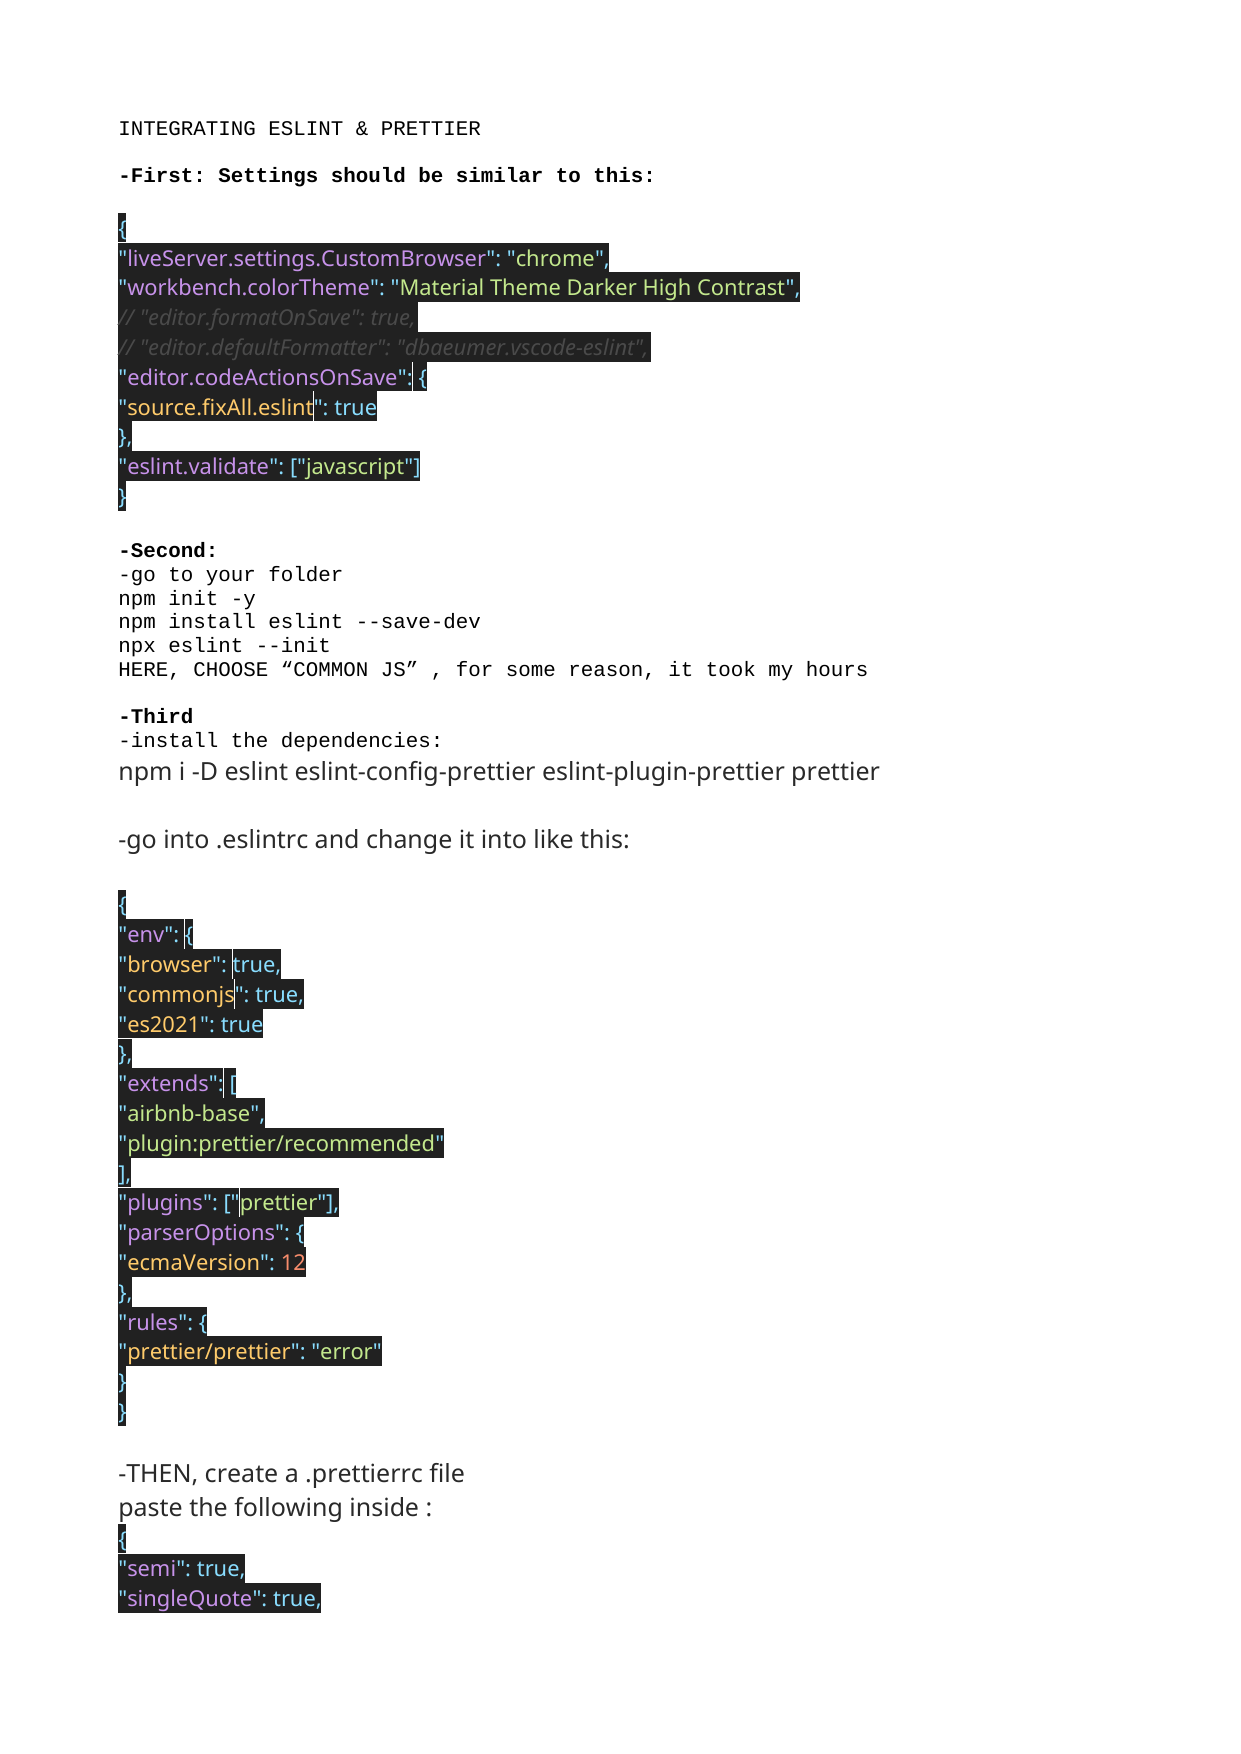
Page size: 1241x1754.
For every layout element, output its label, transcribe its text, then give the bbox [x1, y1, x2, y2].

text } [118, 481, 1122, 511]
text "env": { [118, 919, 1122, 949]
text "browser": true, [118, 949, 1122, 979]
text "extends": [ [118, 1068, 1122, 1098]
text "rules": { [118, 1307, 1122, 1336]
text "parserOptions": { [118, 1217, 1122, 1247]
text -Second: [118, 540, 1122, 564]
text { [118, 213, 1122, 242]
text "liveServer.settings.CustomBrowser": "chrome", [118, 242, 1122, 272]
text // "editor.formatOnSave": true, [118, 302, 1122, 332]
text "plugin:prettier/recommended" [118, 1128, 1122, 1158]
text "singleQuote": true, [118, 1583, 1122, 1613]
text }, [118, 421, 1122, 451]
text "airbnb-base", [118, 1098, 1122, 1128]
text }, [118, 1277, 1122, 1307]
text "eslint.validate": ["javascript"] [118, 451, 1122, 481]
text { [118, 1524, 1122, 1553]
text -THEN, create a .prettierrc file [118, 1456, 1122, 1489]
text "source.fixAll.eslint": true [118, 391, 1122, 421]
text }, [118, 1038, 1122, 1068]
text INTEGRATING ESLINT & PRETTIER [118, 118, 1122, 142]
text -install the dependencies: [118, 729, 1122, 753]
text npm init -y [118, 588, 1122, 611]
text -First: Settings should be similar to this: [118, 165, 1122, 189]
text -go to your folder [118, 564, 1122, 588]
text "es2021": true [118, 1009, 1122, 1038]
text // "editor.defaultFormatter": "dbaeumer.vscode-eslint", [118, 332, 1122, 362]
text "ecmaVersion": 12 [118, 1247, 1122, 1277]
text { [118, 889, 1122, 919]
text -Third [118, 706, 1122, 729]
text npm i -D eslint eslint-config-prettier eslint-plugin-prettier prettier [118, 753, 1122, 787]
text "semi": true, [118, 1553, 1122, 1583]
text "editor.codeActionsOnSave": { [118, 362, 1122, 391]
text "workbench.colorTheme": "Material Theme Darker High Contrast", [118, 272, 1122, 302]
text "plugins": ["prettier"], [118, 1187, 1122, 1217]
text HERE, CHOOSE “COMMON JS” , for some reason, it took my hours [118, 659, 1122, 682]
text ], [118, 1158, 1122, 1187]
text "commonjs": true, [118, 979, 1122, 1009]
text "prettier/prettier": "error" [118, 1336, 1122, 1366]
text paste the following inside : [118, 1489, 1122, 1524]
text npm install eslint --save-dev [118, 611, 1122, 635]
text -go into .eslintrc and change it into like this: [118, 821, 1122, 855]
text } [118, 1396, 1122, 1426]
text npx eslint --init [118, 635, 1122, 659]
text } [118, 1366, 1122, 1396]
